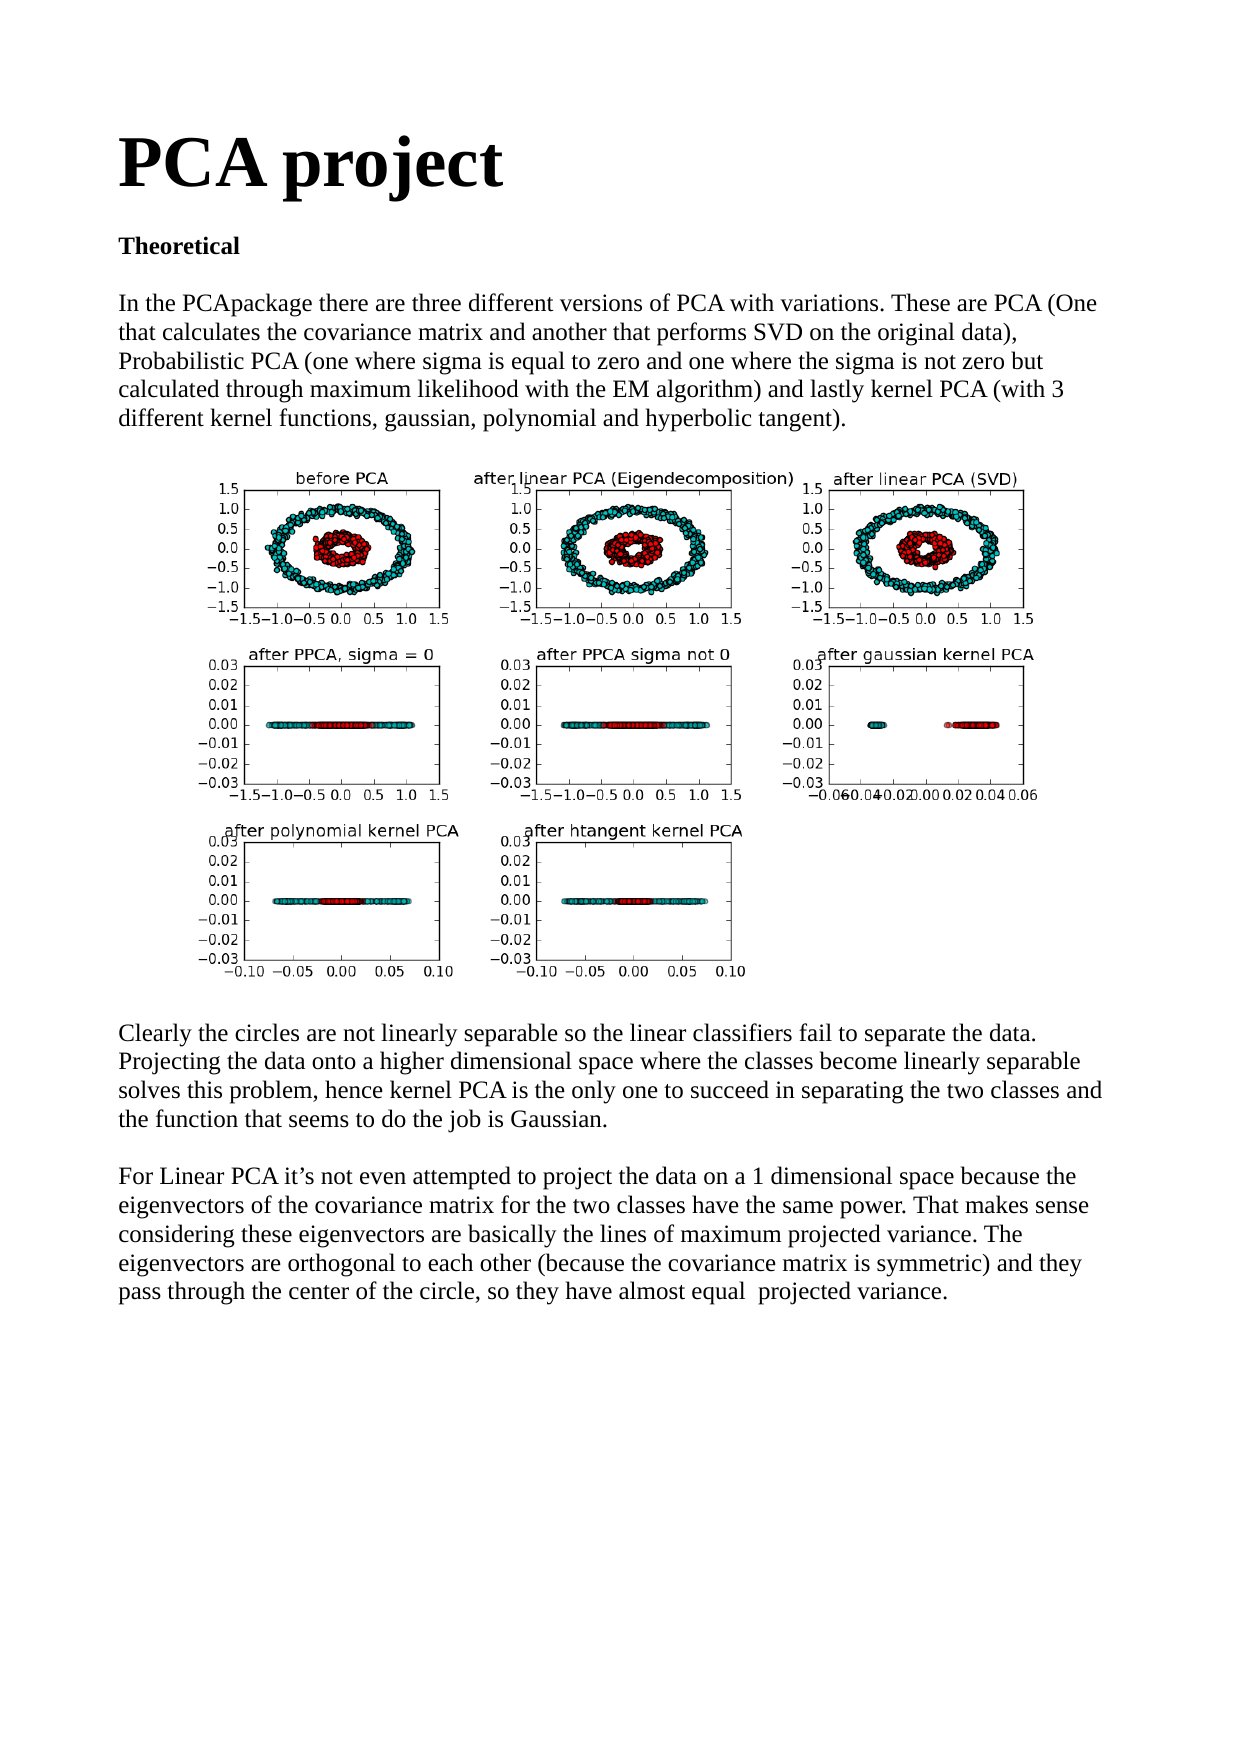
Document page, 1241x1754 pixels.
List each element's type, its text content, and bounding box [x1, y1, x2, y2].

text For Linear PCA it’s not even attempted to project the data on a 1 dimensional space because the eigenvectors of the covariance matrix for the two classes have the same power. That makes sense considering these eigenvectors are basically the lines of maximum projected variance. The eigenvectors are orthogonal to each other (because the covariance matrix is symmetric) and they pass through the center of the circle, so they have almost equal projected variance. [118, 1161, 1122, 1305]
text Theoretical [118, 231, 1122, 259]
picture [118, 432, 1123, 1018]
text In the PCApackage there are three different versions of PCA with variations. These are PCA (One that calculates the covariance matrix and another that performs SVD on the original data), Probabilistic PCA (one where sigma is equal to zero and one where the sigma is not zero but calculated through maximum likelihood with the EM algorithm) and lastly kernel PCA (with 3 different kernel functions, gaussian, polynomial and hyperbolic tangent). [118, 288, 1122, 432]
text PCA project [118, 118, 1122, 202]
text Clearly the circles are not linearly separable so the linear classifiers fail to separate the data. Projecting the data onto a higher dimensional space where the classes become linearly separable solves this problem, hence kernel PCA is the only one to succeed in separating the two classes and the function that seems to do the job is Gaussian. [118, 1018, 1122, 1133]
